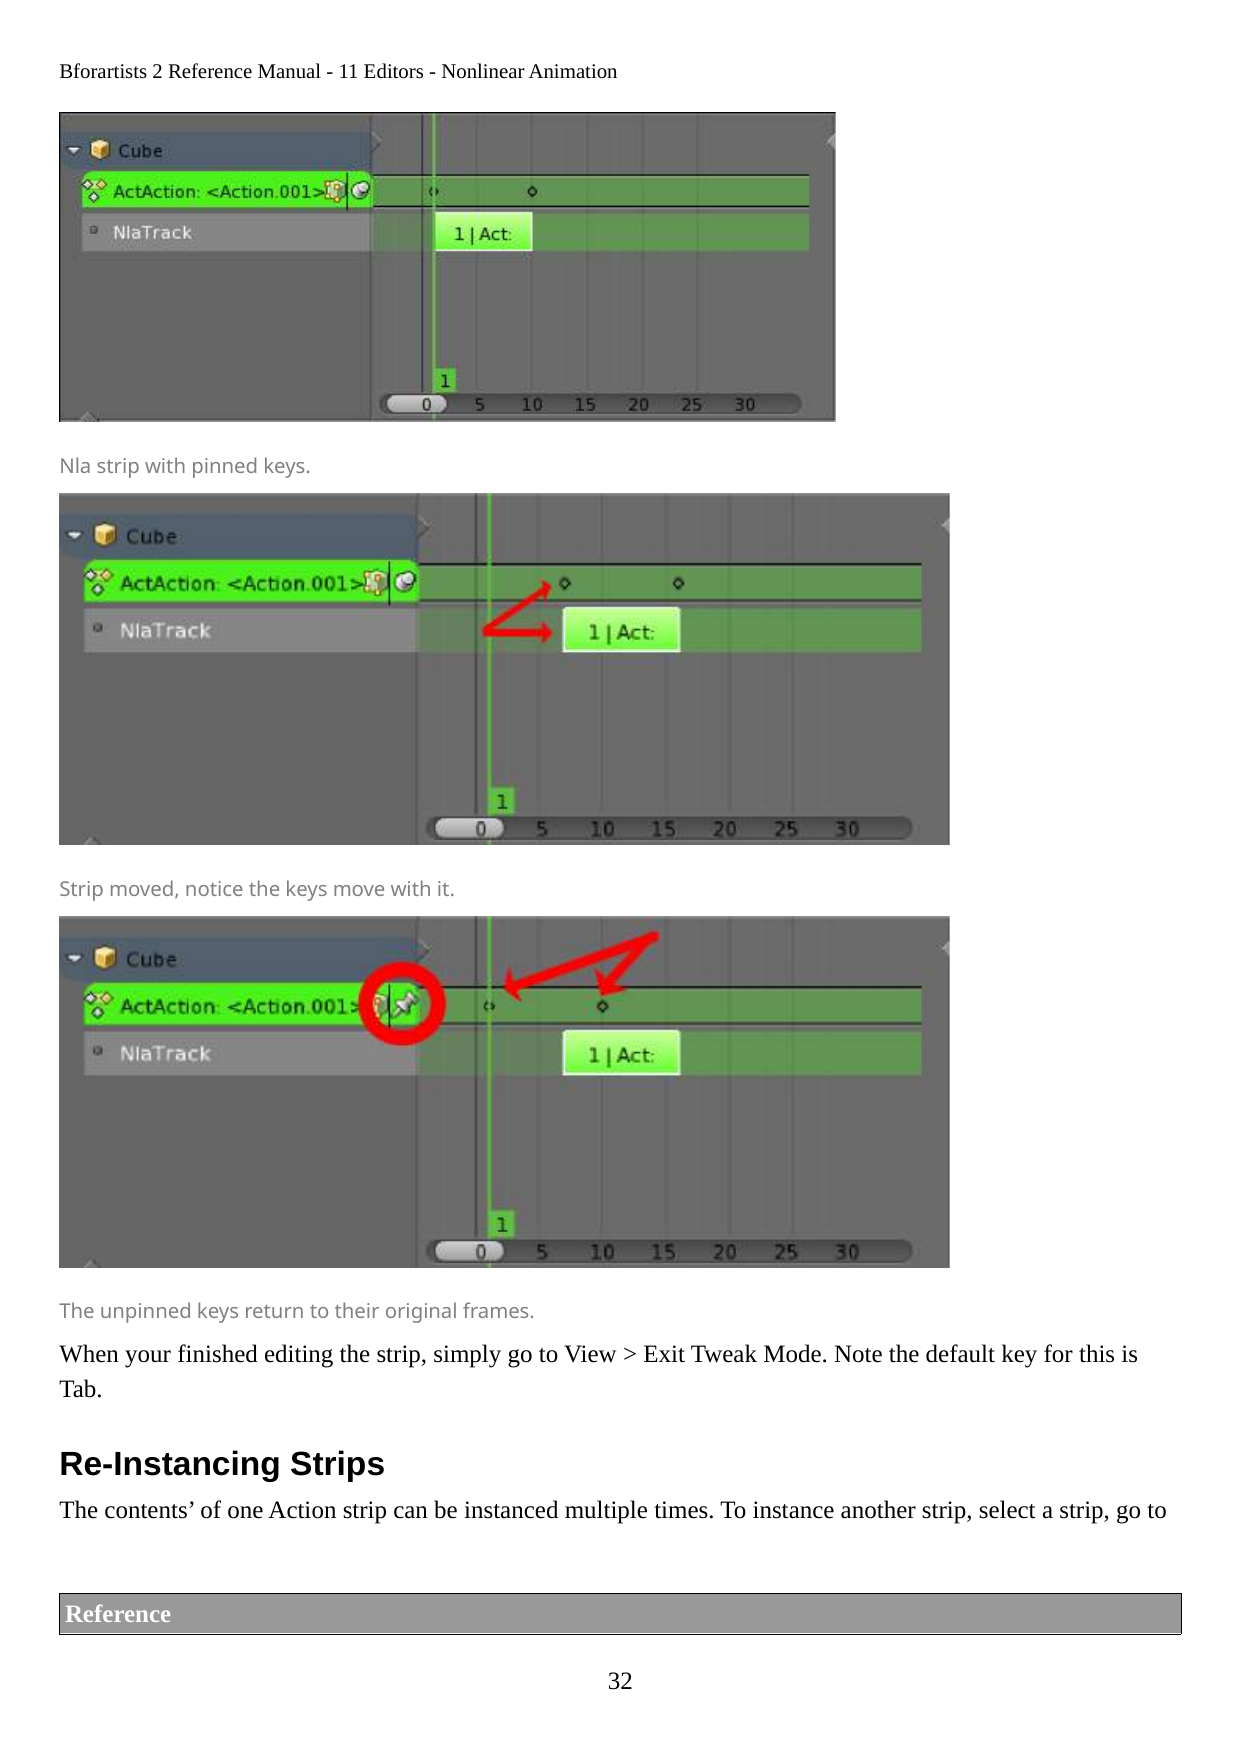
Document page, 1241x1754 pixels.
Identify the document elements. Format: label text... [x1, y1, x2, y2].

text The unpinned keys return to their original frames. [59, 1294, 1181, 1325]
picture [59, 493, 950, 845]
picture [59, 916, 950, 1268]
table_header Reference [60, 1594, 1181, 1633]
text The contents’ of one Action strip can be instanced multiple times. To instance another strip, select a strip, go to [59, 1495, 1181, 1524]
text Nla strip with pinned keys. [59, 448, 1181, 479]
picture [59, 112, 836, 422]
text When your finished editing the strip, simply go to View > Exit Tweak Mode. Note the default key for this is Tab. [59, 1339, 1181, 1403]
text Strip moved, notice the keys move with it. [59, 871, 1181, 902]
subtitle Re-Instancing Strips [59, 1444, 1181, 1482]
